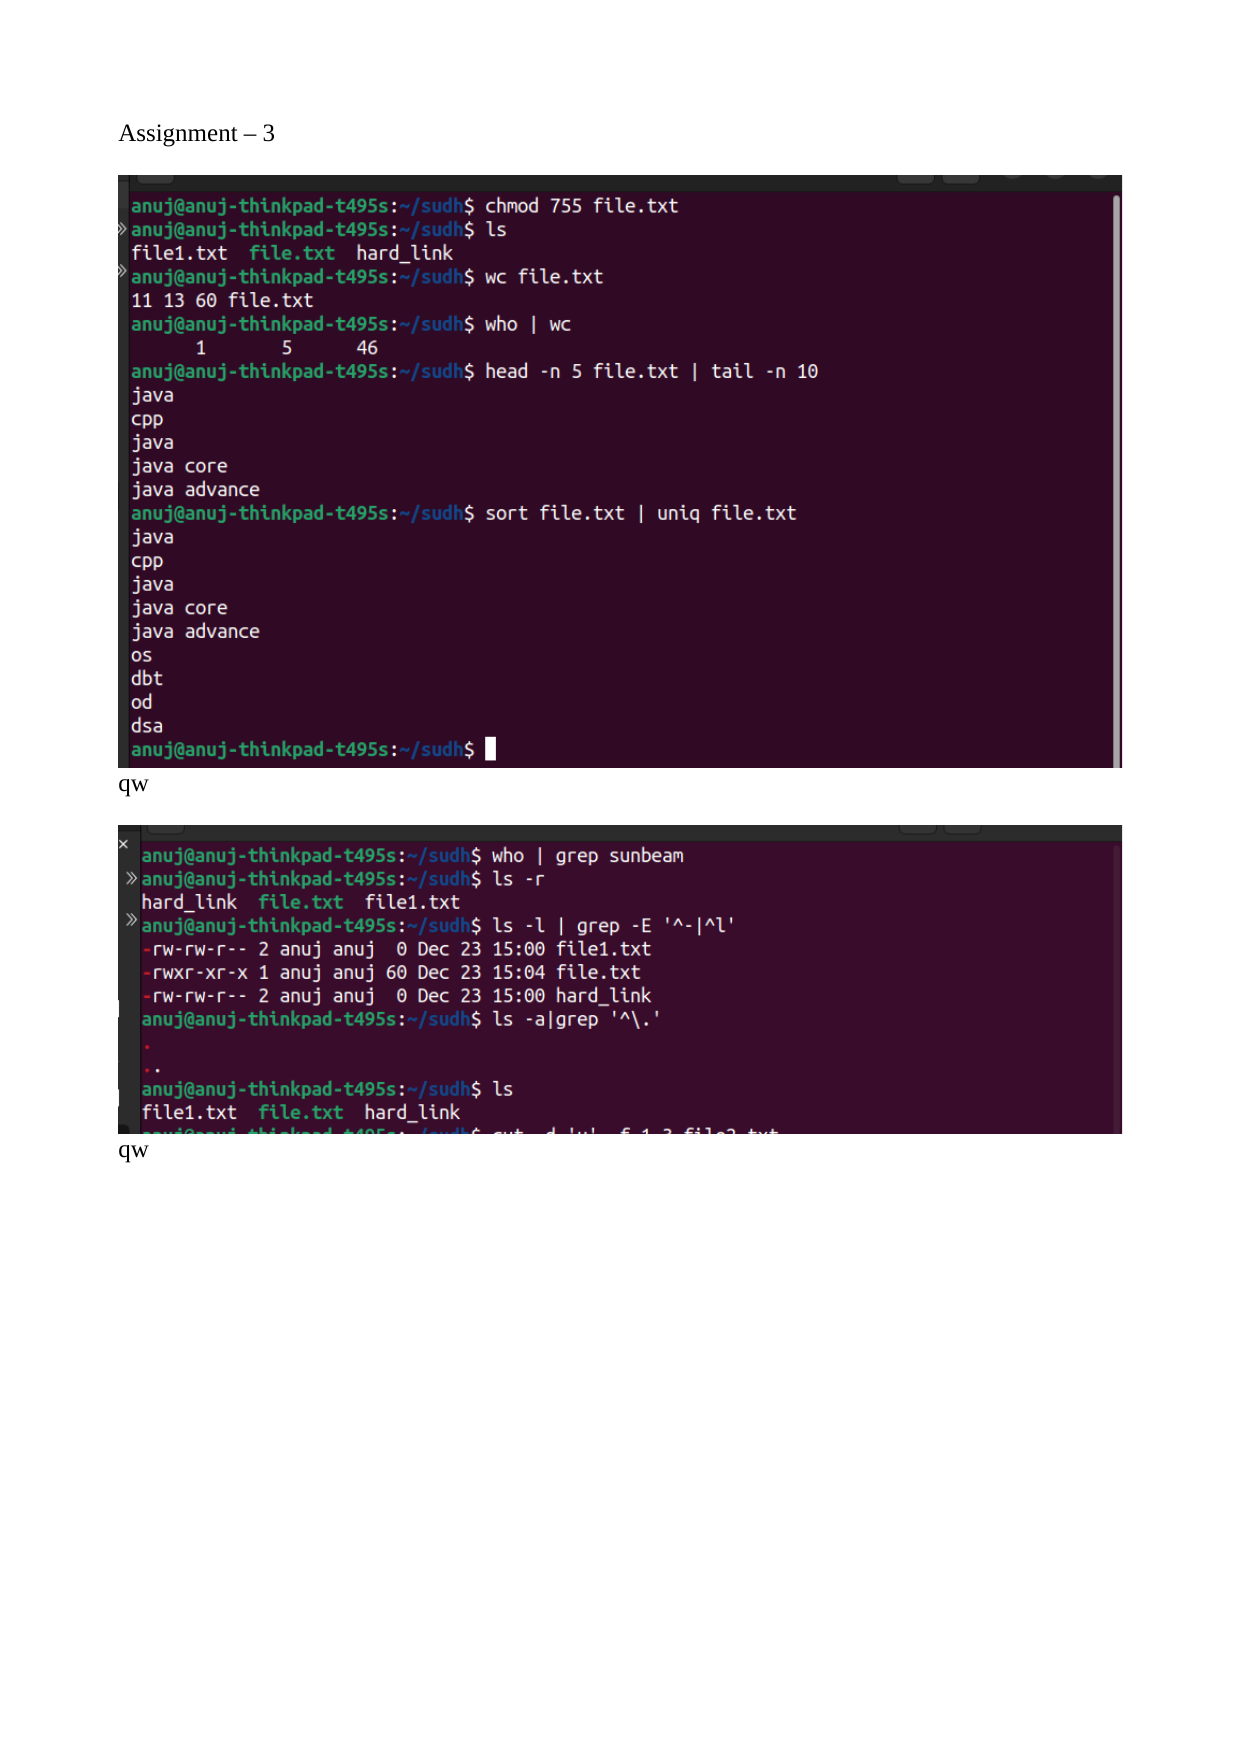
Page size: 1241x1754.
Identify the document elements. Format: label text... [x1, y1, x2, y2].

text qw [118, 1134, 1122, 1163]
text Assignment – 3 [118, 118, 1122, 147]
text qw [118, 768, 1122, 796]
picture [118, 175, 1123, 768]
picture [118, 825, 1123, 1134]
